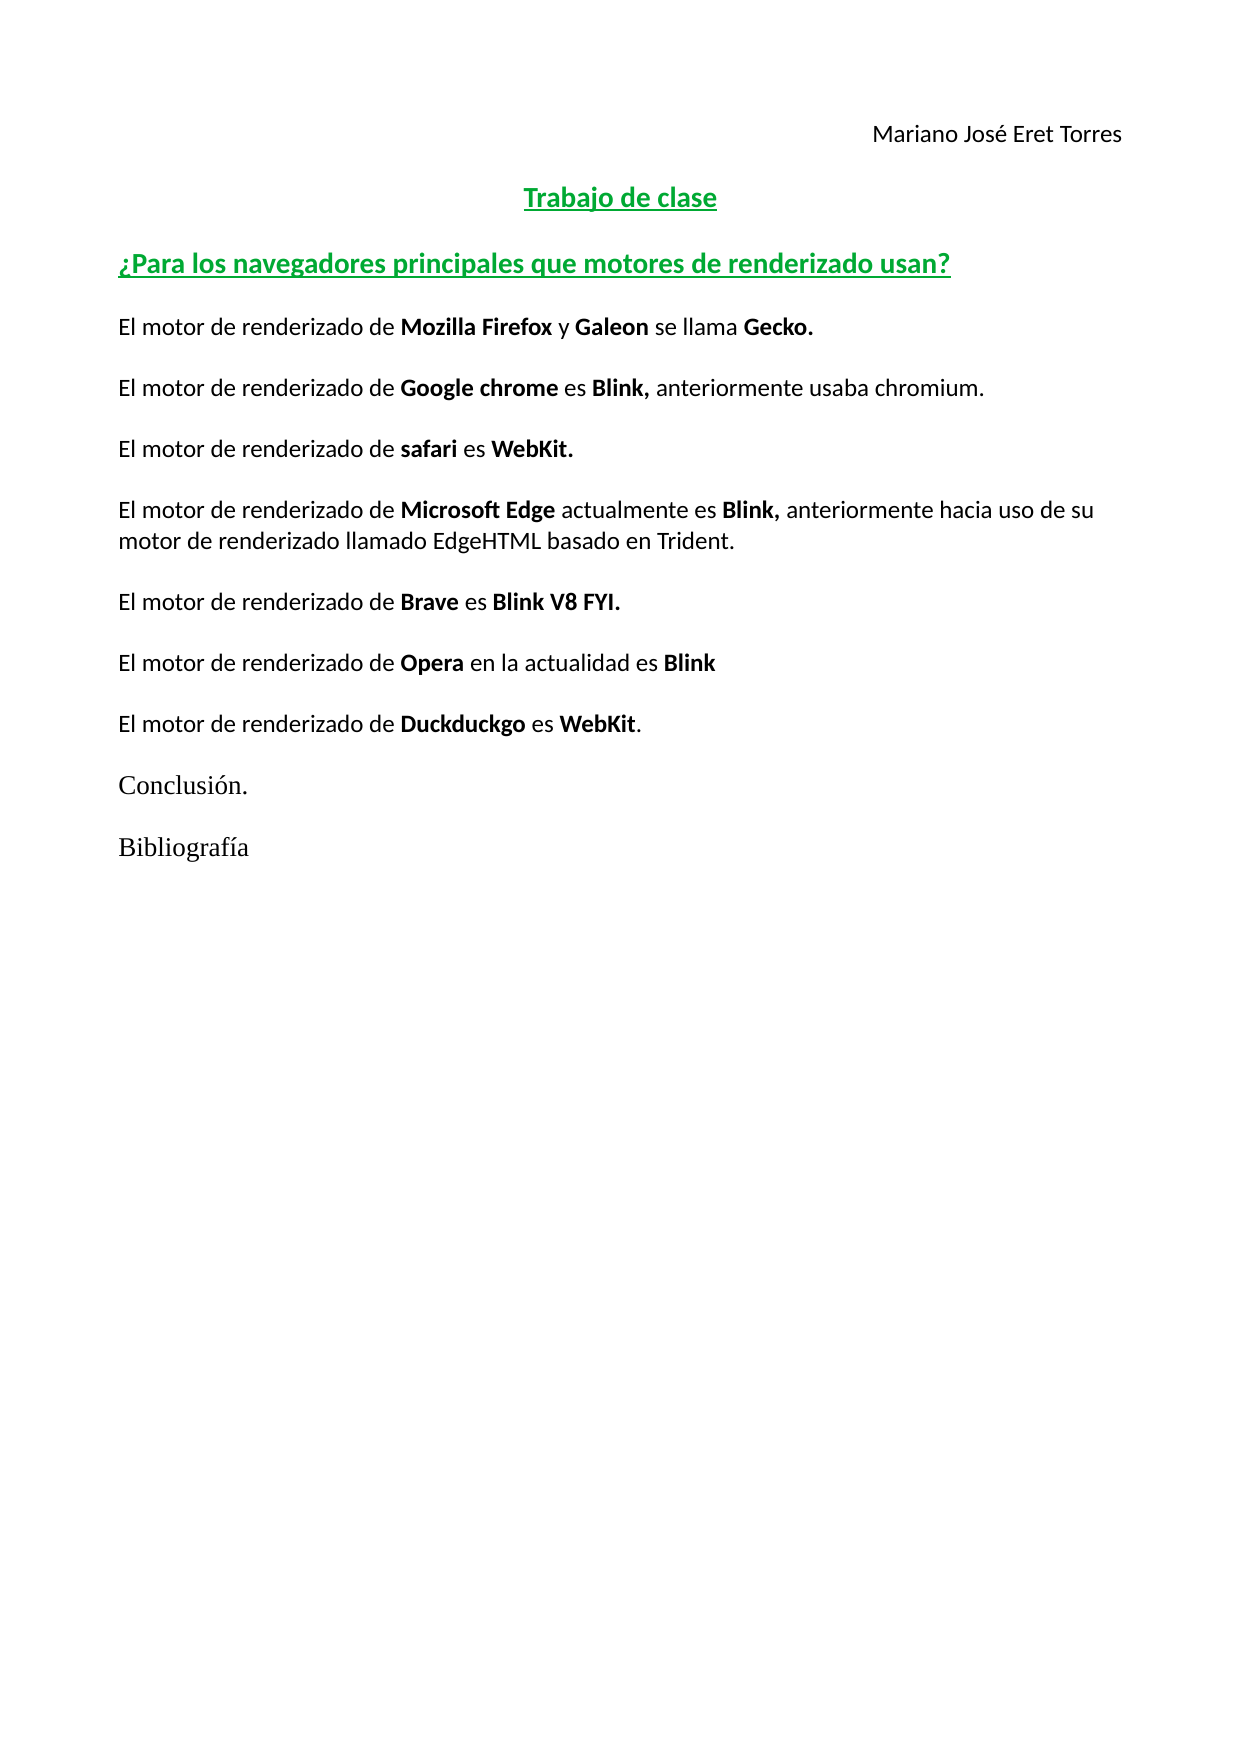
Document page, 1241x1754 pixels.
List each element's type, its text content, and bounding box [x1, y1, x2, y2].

text El motor de renderizado de Duckduckgo es WebKit. [118, 708, 1122, 739]
text ¿Para los navegadores principales que motores de renderizado usan? [118, 245, 1122, 281]
text El motor de renderizado de Google chrome es Blink, anteriormente usaba chromium. [118, 372, 1122, 403]
text Mariano José Eret Torres [118, 118, 1122, 149]
text Trabajo de clase [118, 179, 1122, 215]
text El motor de renderizado de Opera en la actualidad es Blink [118, 647, 1122, 678]
text El motor de renderizado de Mozilla Firefox y Galeon se llama Gecko. [118, 311, 1122, 342]
text El motor de renderizado de Microsoft Edge actualmente es Blink, anteriormente hacia uso de su motor de renderizado llamado EdgeHTML basado en Trident. [118, 494, 1122, 556]
text El motor de renderizado de Brave es Blink V8 FYI. [118, 586, 1122, 617]
text Conclusión. [118, 769, 1122, 800]
text Bibliografía [118, 832, 1122, 863]
text El motor de renderizado de safari es WebKit. [118, 433, 1122, 464]
